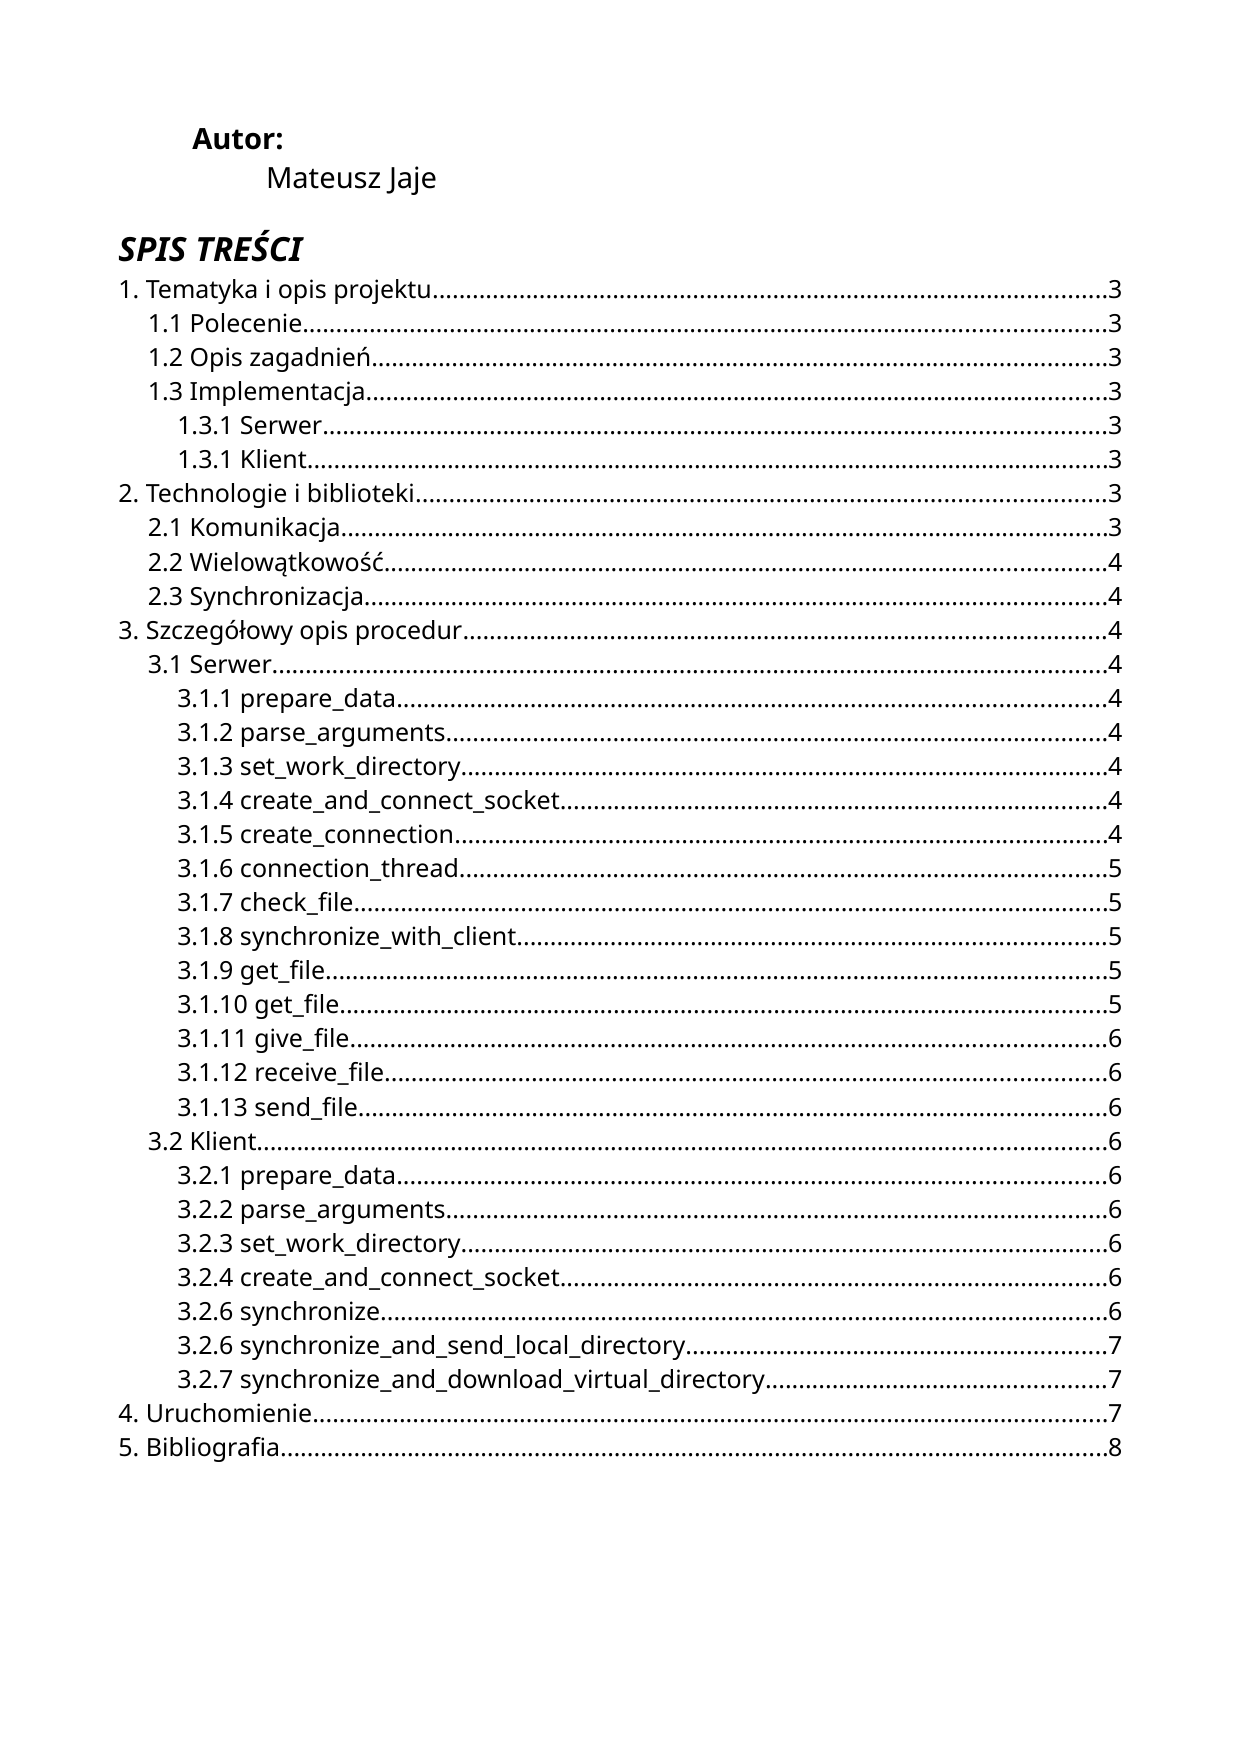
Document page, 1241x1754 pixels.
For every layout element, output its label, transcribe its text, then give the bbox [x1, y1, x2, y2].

text 3.1.8 synchronize_with_client 5 [177, 919, 1122, 953]
text 3.1.1 prepare_data 4 [177, 680, 1122, 714]
text 3.1 Serwer 4 [148, 646, 1122, 680]
text 1.3.1 Serwer 3 [177, 408, 1122, 442]
text 3. Szczegółowy opis procedur 4 [118, 612, 1122, 646]
text 3.2.6 synchronize_and_send_local_directory 7 [177, 1328, 1122, 1362]
text 1.3.1 Klient 3 [177, 442, 1122, 476]
text 3.2 Klient 6 [148, 1123, 1122, 1157]
text 3.1.10 get_file 5 [177, 987, 1122, 1021]
text 1.1 Polecenie 3 [148, 306, 1122, 340]
text 1.3 Implementacja 3 [148, 374, 1122, 408]
text 3.1.11 give_file 6 [177, 1021, 1122, 1055]
text 3.2.4 create_and_connect_socket 6 [177, 1259, 1122, 1293]
text 3.1.5 create_connection 4 [177, 817, 1122, 851]
text 2. Technologie i biblioteki 3 [118, 476, 1122, 510]
text 2.3 Synchronizacja 4 [148, 578, 1122, 612]
text 5. Bibliografia 8 [118, 1430, 1122, 1464]
text 2.1 Komunikacja 3 [148, 510, 1122, 544]
text 3.1.6 connection_thread 5 [177, 851, 1122, 885]
subtitle Spis treści [118, 226, 1122, 272]
text 1. Tematyka i opis projektu 3 [118, 272, 1122, 306]
text 3.2.7 synchronize_and_download_virtual_directory 7 [177, 1362, 1122, 1396]
text 2.2 Wielowątkowość 4 [148, 544, 1122, 578]
text Mateusz Jaje [118, 158, 1122, 197]
text 1.2 Opis zagadnień 3 [148, 340, 1122, 374]
text 3.2.2 parse_arguments 6 [177, 1191, 1122, 1225]
text 3.1.4 create_and_connect_socket 4 [177, 783, 1122, 817]
text 3.1.7 check_file 5 [177, 885, 1122, 919]
text 3.2.3 set_work_directory 6 [177, 1225, 1122, 1259]
text 3.2.6 synchronize 6 [177, 1293, 1122, 1328]
text 3.1.12 receive_file 6 [177, 1055, 1122, 1089]
text 3.2.1 prepare_data 6 [177, 1157, 1122, 1191]
text 3.1.13 send_file 6 [177, 1089, 1122, 1123]
text 3.1.3 set_work_directory 4 [177, 748, 1122, 783]
text 4. Uruchomienie 7 [118, 1396, 1122, 1430]
text 3.1.9 get_file 5 [177, 953, 1122, 987]
text Autor: [118, 118, 1122, 158]
text 3.1.2 parse_arguments 4 [177, 714, 1122, 748]
